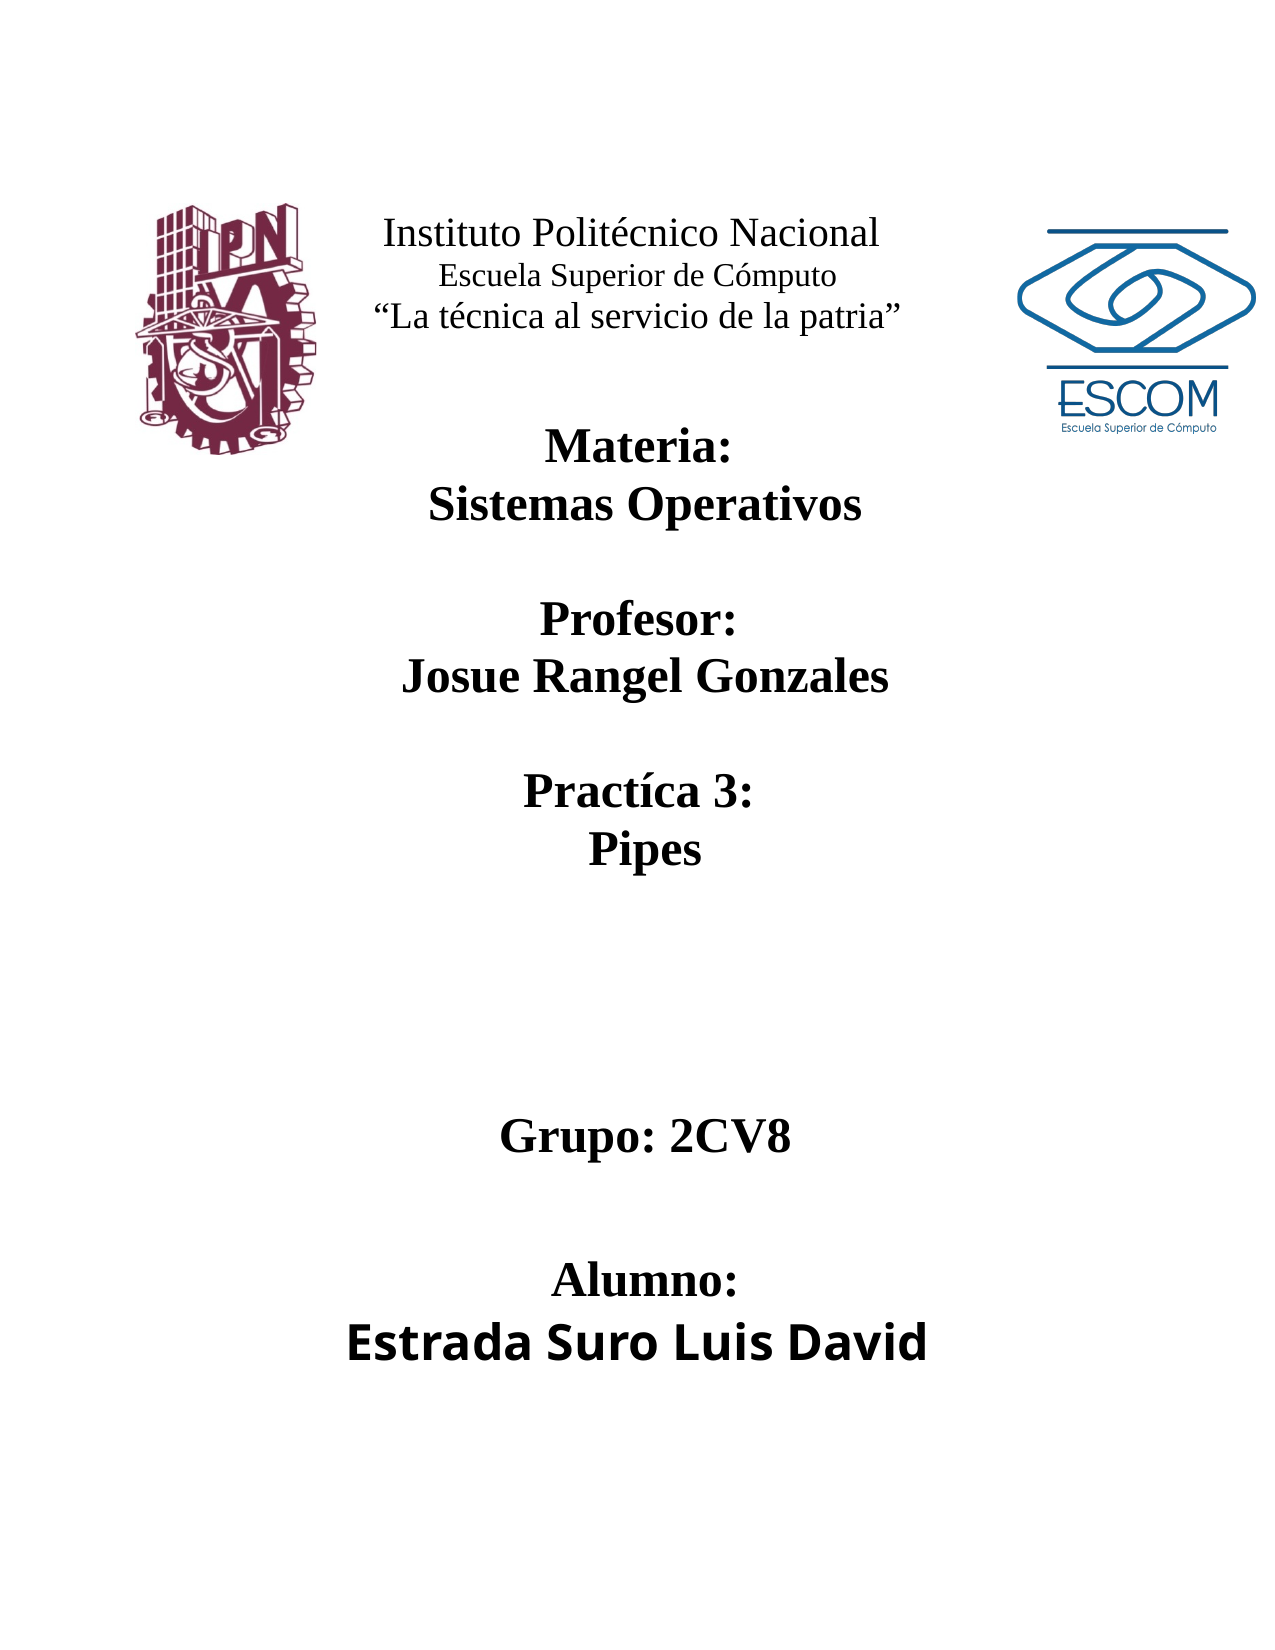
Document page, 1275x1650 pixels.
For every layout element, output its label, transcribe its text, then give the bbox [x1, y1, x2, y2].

text Instituto Politécnico Nacional [317, 207, 1017, 255]
text “La técnica al servicio de la patria” [317, 294, 1017, 337]
text Escuela Superior de Cómputo [317, 255, 1017, 294]
picture [135, 203, 317, 455]
text Alumno: [150, 1250, 1140, 1307]
text Sistemas Operativos [150, 473, 1140, 531]
text Grupo: 2CV8 [150, 1106, 1140, 1163]
text Pipes [150, 818, 1140, 876]
text Practíca 3: [150, 761, 1140, 818]
picture [1017, 198, 1256, 465]
text Estrada Suro Luis David [150, 1307, 1125, 1375]
text Materia: [150, 416, 1140, 473]
text Josue Rangel Gonzales [150, 646, 1140, 703]
text Profesor: [150, 588, 1140, 646]
